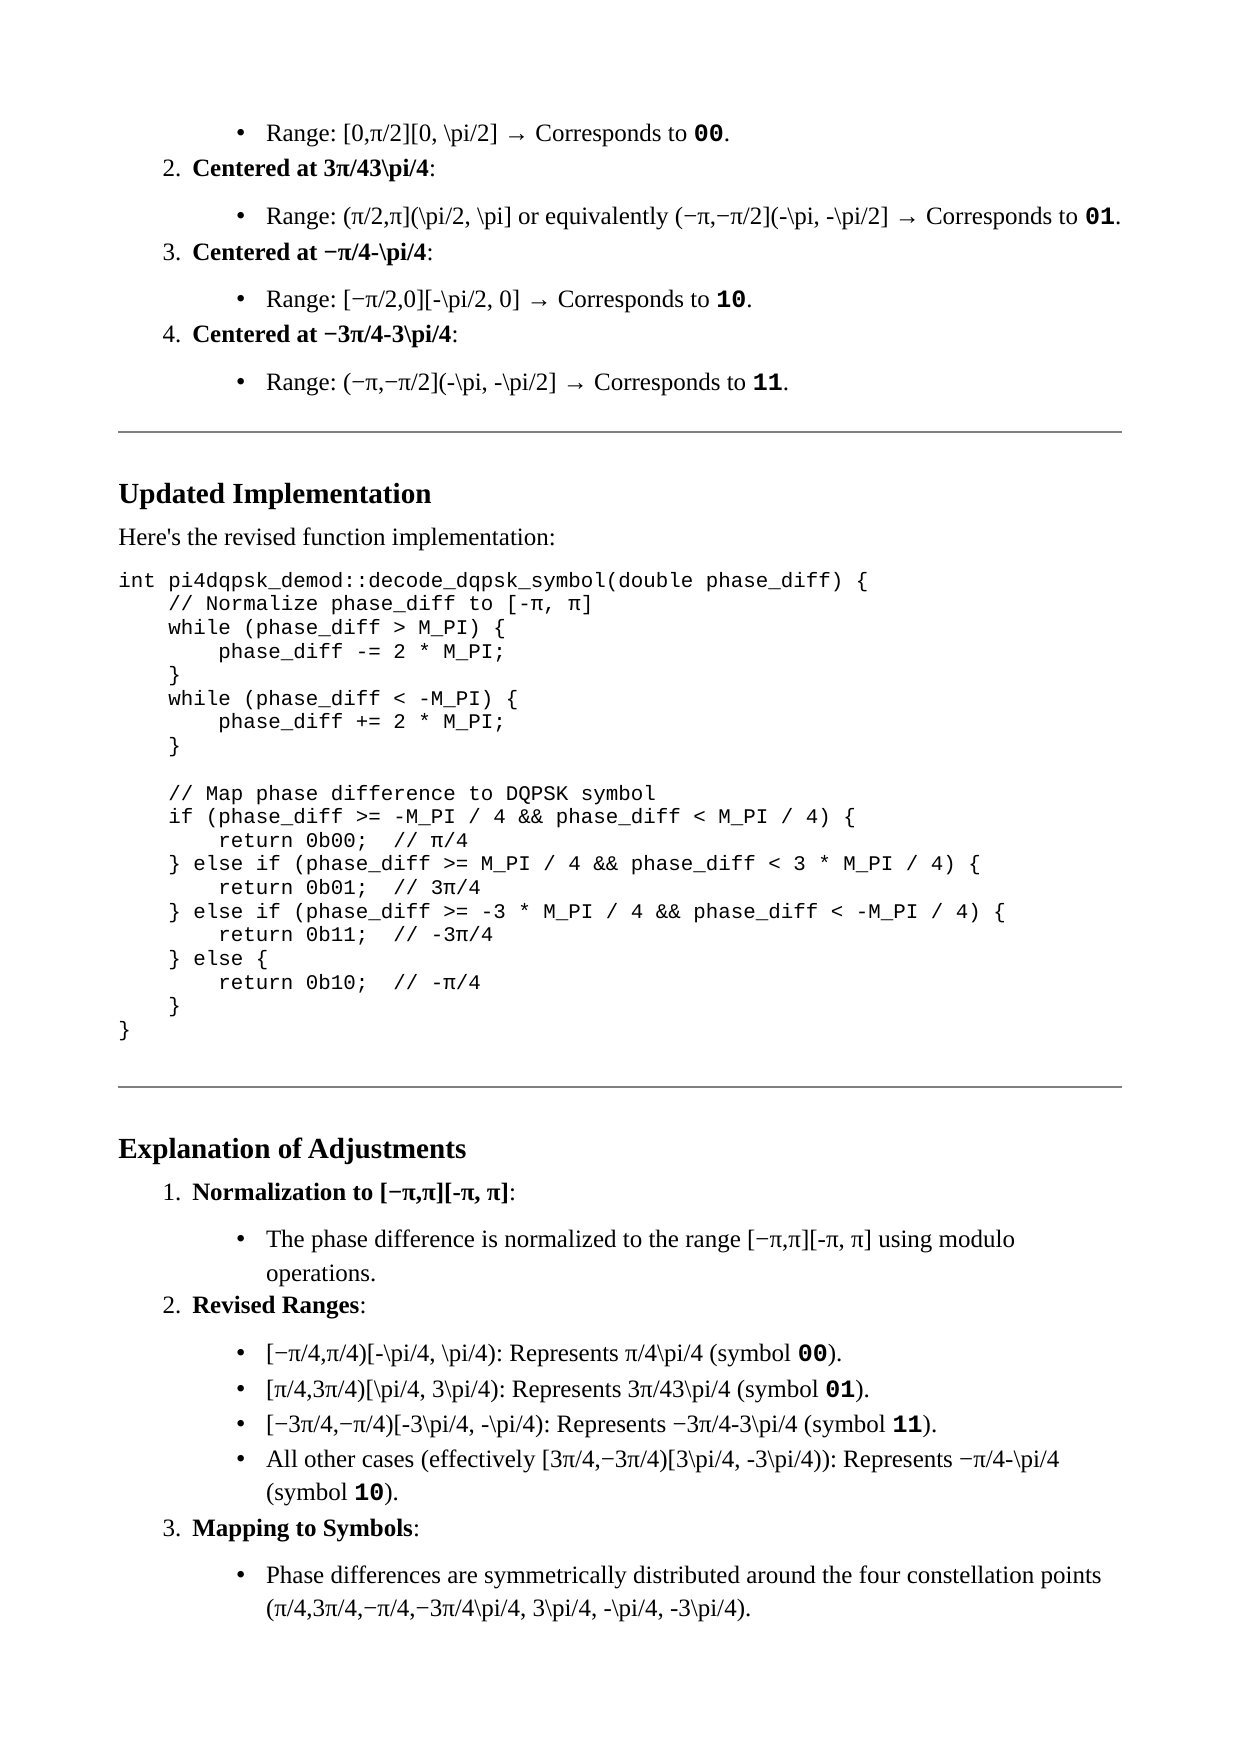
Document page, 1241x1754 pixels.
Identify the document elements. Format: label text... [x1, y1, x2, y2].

list The phase difference is normalized to the range [−π,π][-π, π] using modulo operations. [236, 1224, 1122, 1286]
subtitle Explanation of Adjustments [118, 1131, 1122, 1164]
text } else { [118, 948, 1122, 972]
list Phase differences are symmetrically distributed around the four constellation points (π/4,3π/4,−π/4,−3π/4\pi/4, 3\pi/4, -\pi/4, -3\pi/4). [236, 1561, 1122, 1622]
text return 0b11; // -3π/4 [118, 924, 1122, 948]
text int pi4dqpsk_demod::decode_dqpsk_symbol(double phase_diff) { [118, 570, 1122, 593]
text phase_diff -= 2 * M_PI; [118, 641, 1122, 664]
text if (phase_diff >= -M_PI / 4 && phase_diff < M_PI / 4) { [118, 806, 1122, 830]
list Revised Ranges: [162, 1291, 1122, 1319]
text } [118, 735, 1122, 759]
list Range: [0,π/2][0, \pi/2] → Corresponds to 00. [236, 118, 1122, 149]
text } [118, 995, 1122, 1019]
list Range: (π/2,π](\pi/2, \pi] or equivalently (−π,−π/2](-\pi, -\pi/2] → Corresponds to 01. [236, 201, 1122, 232]
list Centered at −3π/4-3\pi/4: [162, 319, 1122, 348]
text } else if (phase_diff >= -3 * M_PI / 4 && phase_diff < -M_PI / 4) { [118, 901, 1122, 924]
text // Normalize phase_diff to [-π, π] [118, 593, 1122, 617]
list Range: [−π/2,0][-\pi/2, 0] → Corresponds to 10. [236, 284, 1122, 315]
list [−π/4,π/4)[-\pi/4, \pi/4): Represents π/4\pi/4 (symbol 00). [236, 1338, 1122, 1369]
text return 0b00; // π/4 [118, 830, 1122, 853]
text return 0b01; // 3π/4 [118, 877, 1122, 901]
list All other cases (effectively [3π/4,−3π/4)[3\pi/4, -3\pi/4)): Represents −π/4-\pi/4 (symbol 10). [236, 1444, 1122, 1508]
text } else if (phase_diff >= M_PI / 4 && phase_diff < 3 * M_PI / 4) { [118, 853, 1122, 877]
text // Map phase difference to DQPSK symbol [118, 782, 1122, 806]
text } [118, 1019, 1122, 1043]
text phase_diff += 2 * M_PI; [118, 712, 1122, 735]
text return 0b10; // -π/4 [118, 972, 1122, 995]
list Mapping to Symbols: [162, 1513, 1122, 1542]
list Centered at 3π/43\pi/4: [162, 153, 1122, 182]
list [π/4,3π/4)[\pi/4, 3\pi/4): Represents 3π/43\pi/4 (symbol 01). [236, 1374, 1122, 1404]
text while (phase_diff > M_PI) { [118, 617, 1122, 641]
subtitle Updated Implementation [118, 476, 1122, 509]
list Range: (−π,−π/2](-\pi, -\pi/2] → Corresponds to 11. [236, 367, 1122, 398]
list [−3π/4,−π/4)[-3\pi/4, -\pi/4): Represents −3π/4-3\pi/4 (symbol 11). [236, 1409, 1122, 1440]
text Here's the revised function implementation: [118, 522, 1122, 551]
list Centered at −π/4-\pi/4: [162, 237, 1122, 265]
text } [118, 664, 1122, 688]
text while (phase_diff < -M_PI) { [118, 688, 1122, 712]
list Normalization to [−π,π][-π, π]: [162, 1177, 1122, 1206]
